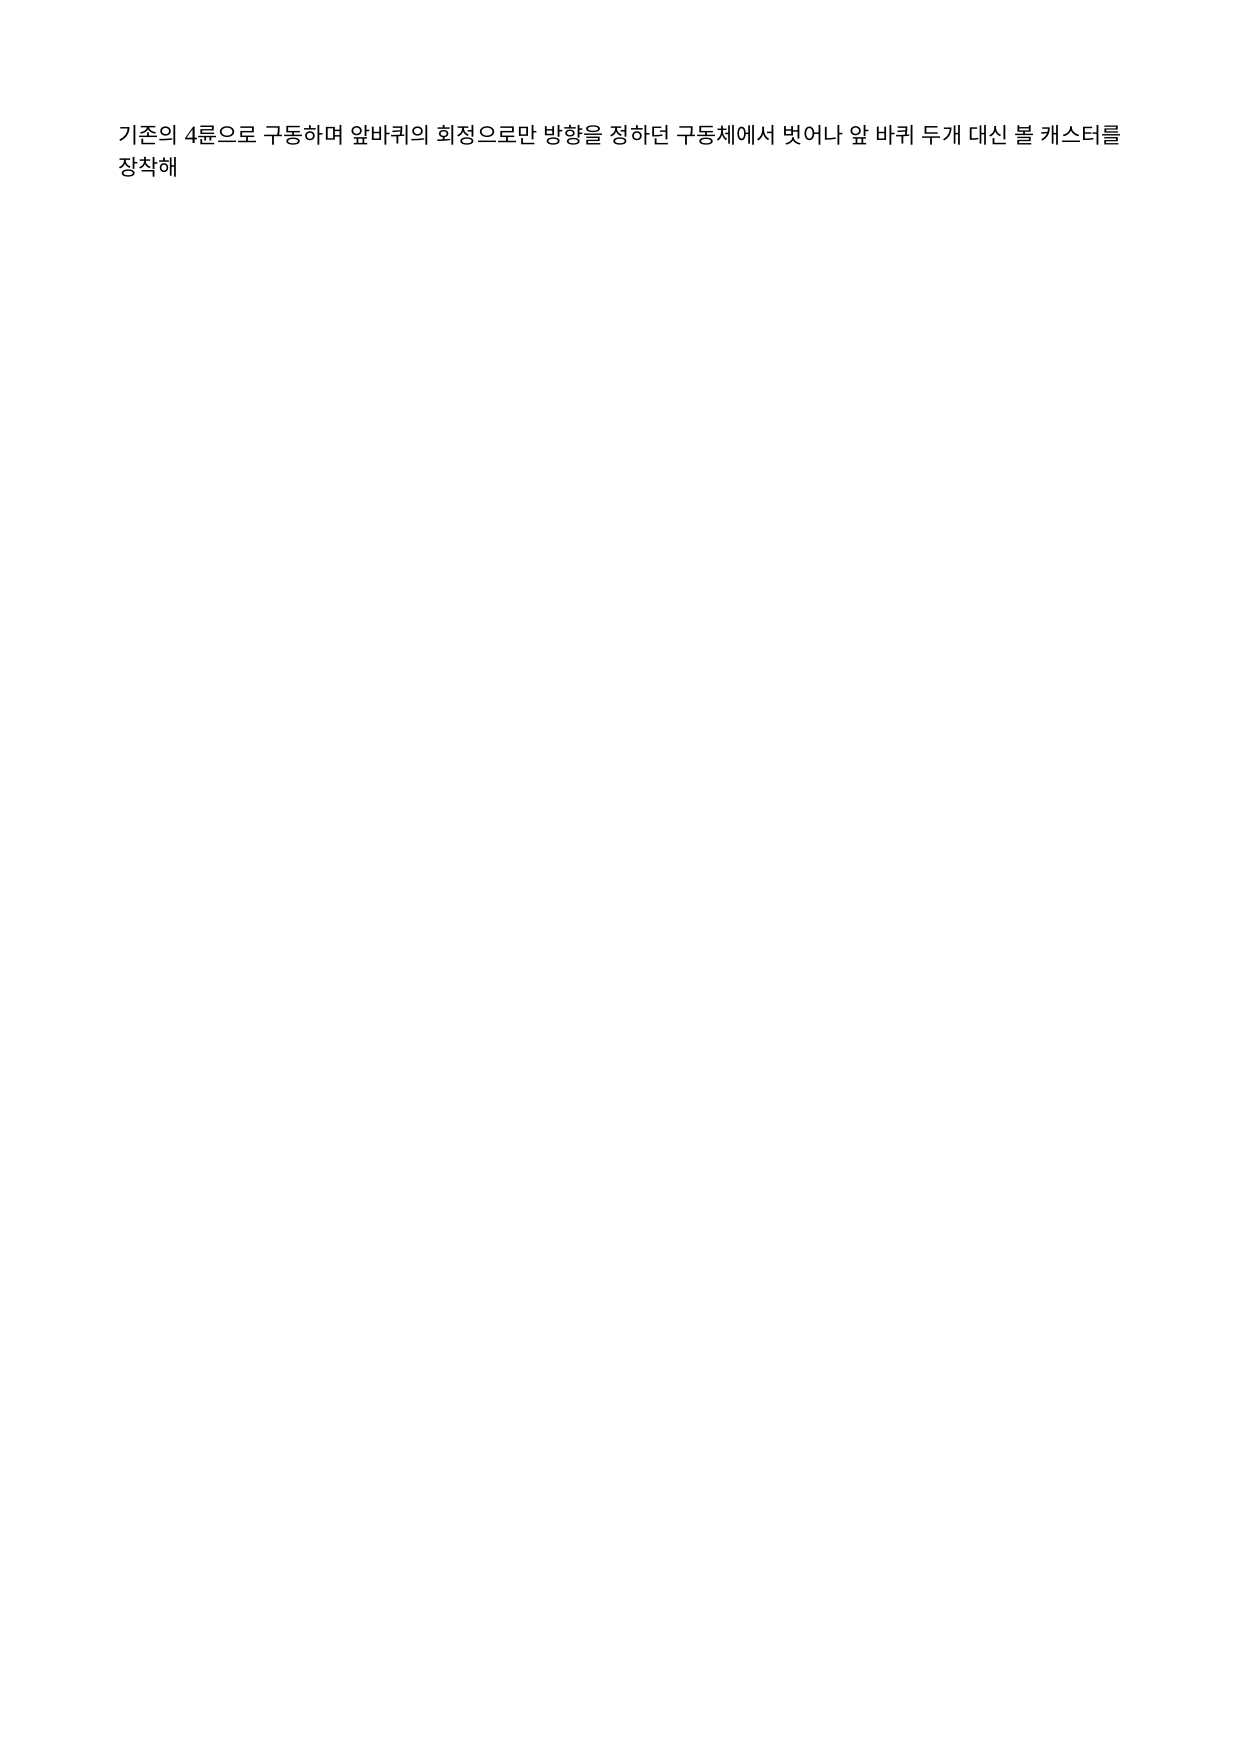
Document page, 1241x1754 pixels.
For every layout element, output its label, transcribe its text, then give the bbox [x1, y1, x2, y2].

text 기존의 4륜으로 구동하며 앞바퀴의 회정으로만 방향을 정하던 구동체에서 벗어나 앞 바퀴 두개 대신 볼 캐스터를 장착해 [118, 118, 1122, 181]
